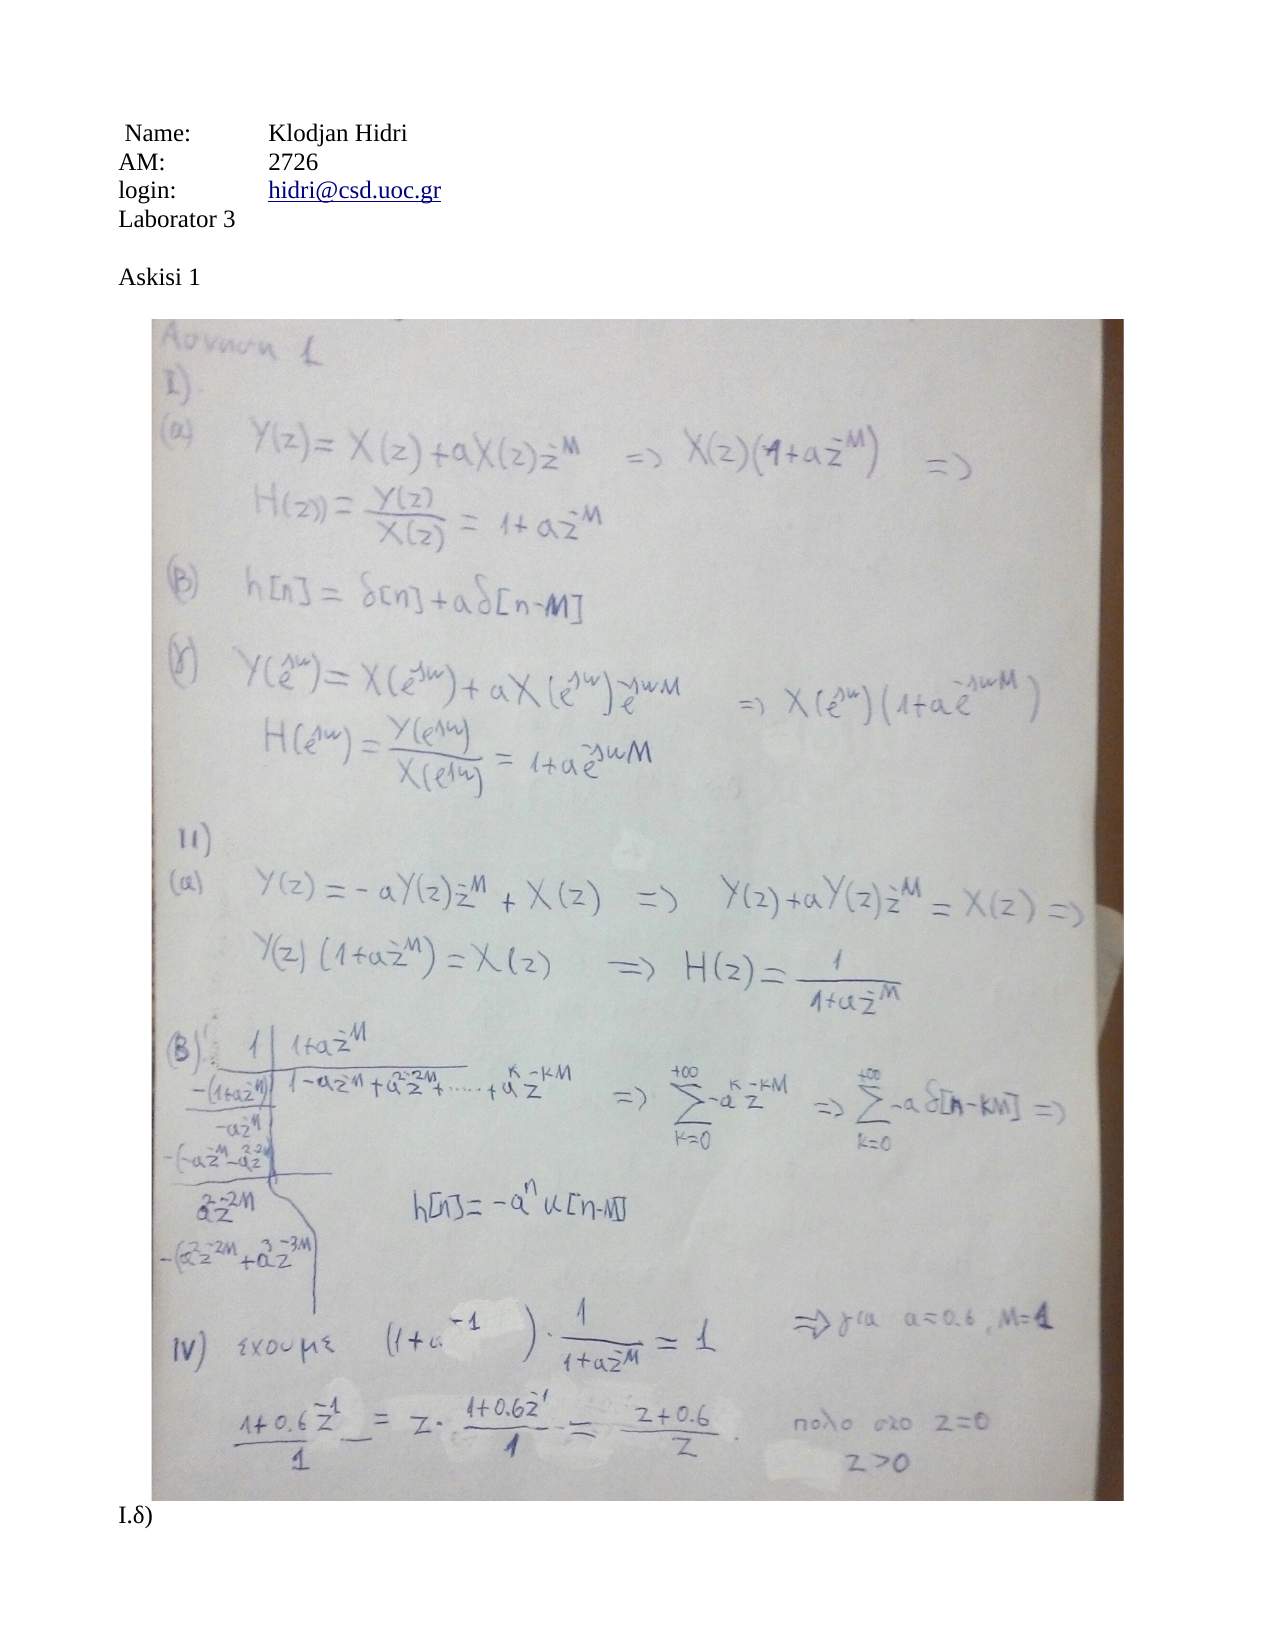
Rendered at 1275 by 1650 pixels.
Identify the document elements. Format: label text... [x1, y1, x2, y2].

text Laborator 3 [118, 204, 1157, 233]
text AM: 2726 [118, 147, 1157, 176]
text Name: Klodjan Hidri [118, 118, 1157, 147]
picture [151, 319, 1124, 1501]
text I.δ) [118, 348, 1157, 1529]
text Askisi 1 [118, 262, 1157, 291]
text login: hidri@csd.uoc.gr [118, 176, 1157, 204]
